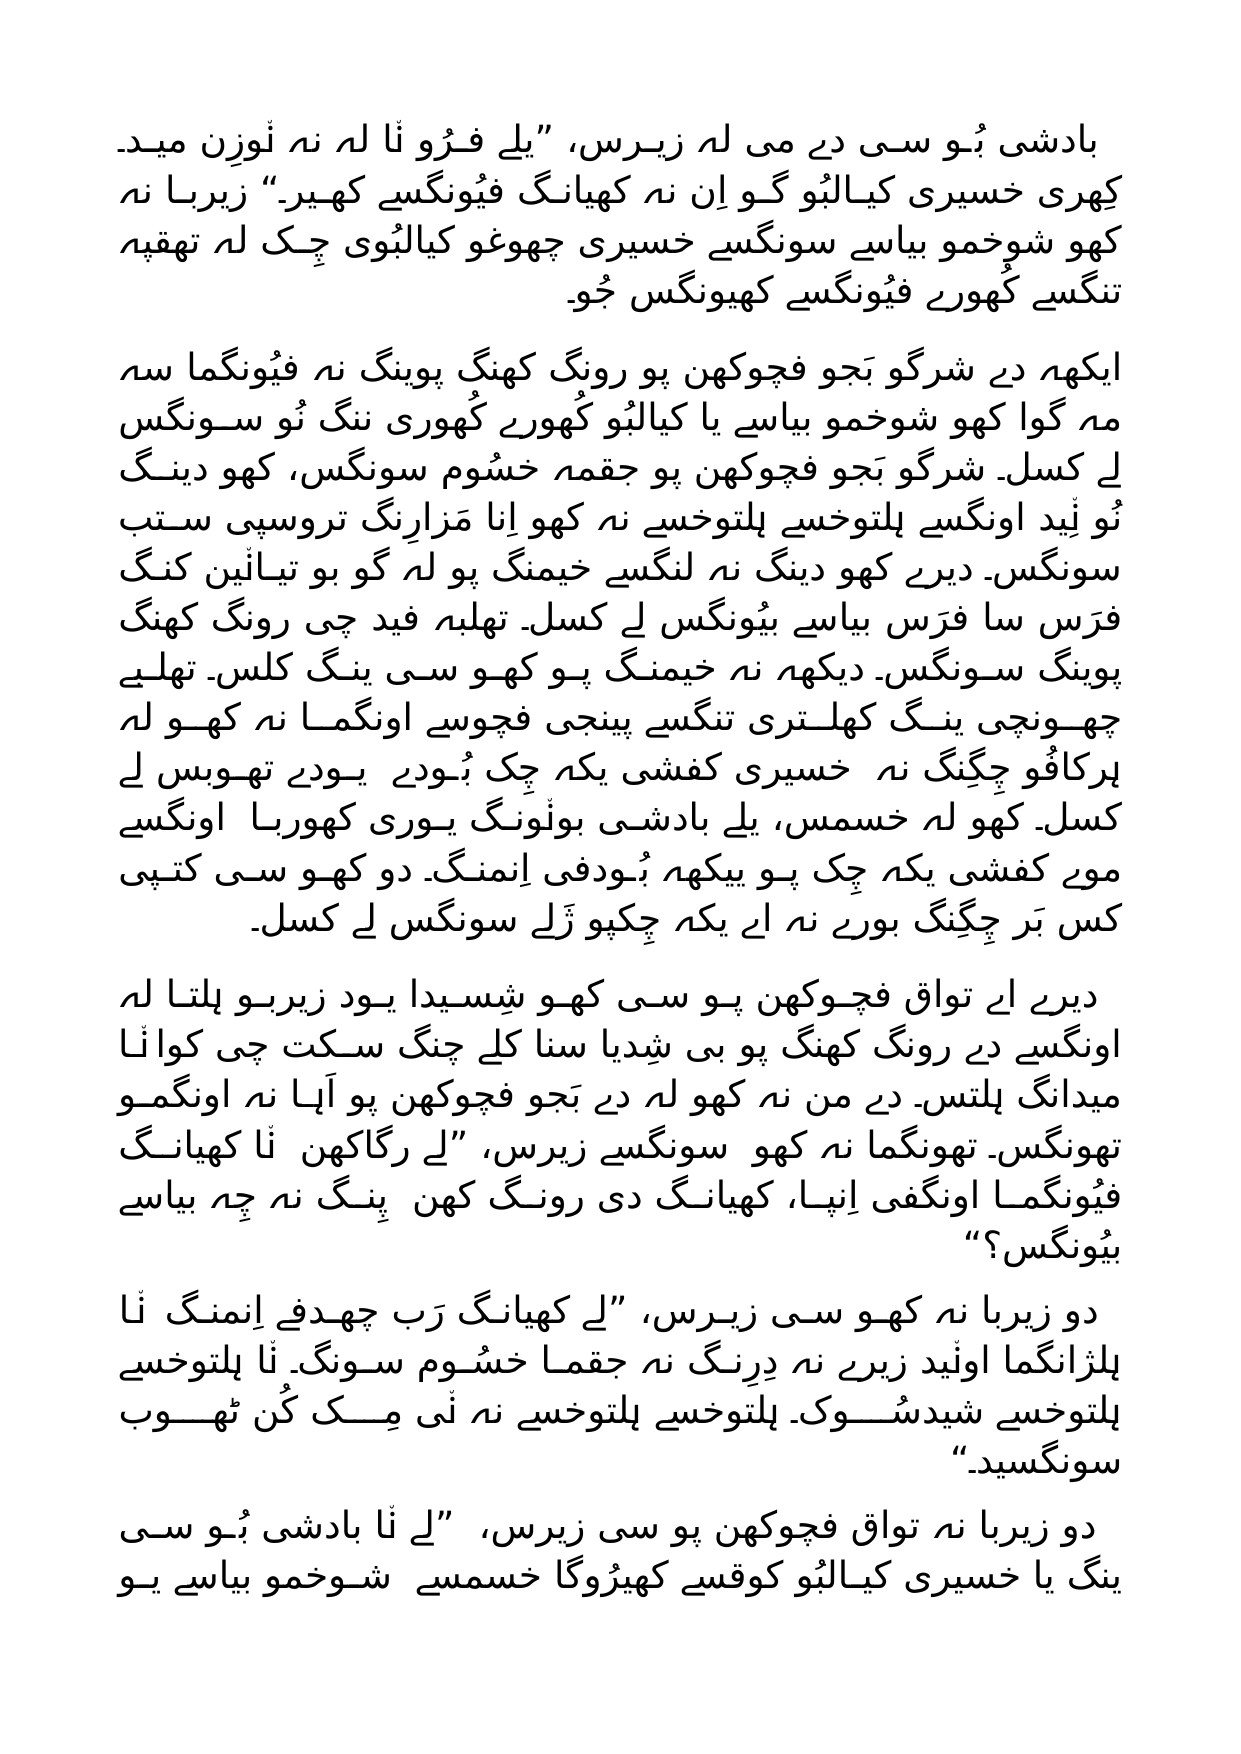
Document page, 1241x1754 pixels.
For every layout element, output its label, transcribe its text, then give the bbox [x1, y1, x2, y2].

text ایکھہ دے شرگو بَجو فچوکھن پو رونگ کھنگ پوینگ نہ فیُونگما سہ مہ گوا کھو شوخمو بیاسے یا کیالبُو کُھورے کُھوری ننگ نُو سونگس لے کسل۔ شرگو بَجو فچوکھن پو جقمہ خسُوم سونگس، کھو دینگ نُو نِ٘ید اونگسے ہلتوخسے ہلتوخسے نہ کھو اِنا مَزارِنگ تروسپی ستب سونگس۔ دیرے کھو دینگ نہ لنگسے خیمنگ پو لہ گو بو تیان٘ین کنگ فرَس سا فرَس بیاسے بیُونگس لے کسل۔ تھلبہ فید چی رونگ کھنگ پوینگ سونگس۔ دیکھہ نہ خیمنگ پو کھو سی ینگ کلس۔ تھلبے چھونچی ینگ کھلتری تنگسے پینجی فچوسے اونگما نہ کھو لہ ہرکافُو چِگِنگ نہ خسیری کفشی یکہ چِک بُودے یودے تھوبس لے کسل۔ کھو لہ خسمس، یلے بادشی بون٘ونگ یوری کھوربا اونگسے موے کفشی یکہ چِک پو ییکھہ بُودفی اِنمنگ۔ دو کھو سی کتپی کس بَر چِگِنگ بورے نہ اے یکہ چِکپو ژَلے سونگس لے کسل۔ [118, 345, 1122, 940]
text دو زیربا نہ تواق فچوکھن پو سی زیرس، ”لے ن٘ا بادشی بُو سی ینگ یا خسیری کیالبُو کوقسے کھیرُوگا خسمسے شوخمو بیاسے یو [118, 1503, 1122, 1597]
text بادشی بُو سی دے می لہ زیرس، ”یلے فرُو ن٘ا لہ نہ ن٘وزِن مید۔ کِھری خسیری کیالبُو گو اِن نہ کھیانگ فیُونگسے کھیر۔“ زیربا نہ کھو شوخمو بیاسے سونگسے خسیری چھوغو کیالبُوی چِک لہ تھقپہ تنگسے کُھورے فیُونگسے کھیونگس جُو۔ [118, 118, 1122, 312]
text دو زیربا نہ کھو سی زیرس، ”لے کھیانگ رَب چھدفے اِنمنگ ن٘ا ہلژانگما اون٘ید زیرے نہ دِرِنگ نہ جقما خسُوم سونگ۔ ن٘ا ہلتوخسے ہلتوخسے شیدسُوک۔ ہلتوخسے ہلتوخسے نہ ن٘ی مِک کُن ٹھوب سونگسید۔“ [118, 1288, 1122, 1482]
text دیرے اے تواق فچوکھن پو سی کھو شِسیدا یود زیربو ہلتا لہ اونگسے دے رونگ کھنگ پو بی شِدیا سنا کلے چنگ سکت چی کوان٘ا میدانگ ہلتس۔ دے من نہ کھو لہ دے بَجو فچوکھن پو اَہا نہ اونگمو تھونگس۔ تھونگما نہ کھو سونگسے زیرس، ”لے رگاکھن ن٘ا کھیانگ فیُونگما اونگفی اِنپا، کھیانگ دی رونگ کھن پِنگ نہ چِہ بیاسے بیُونگس؟“ [118, 973, 1122, 1267]
